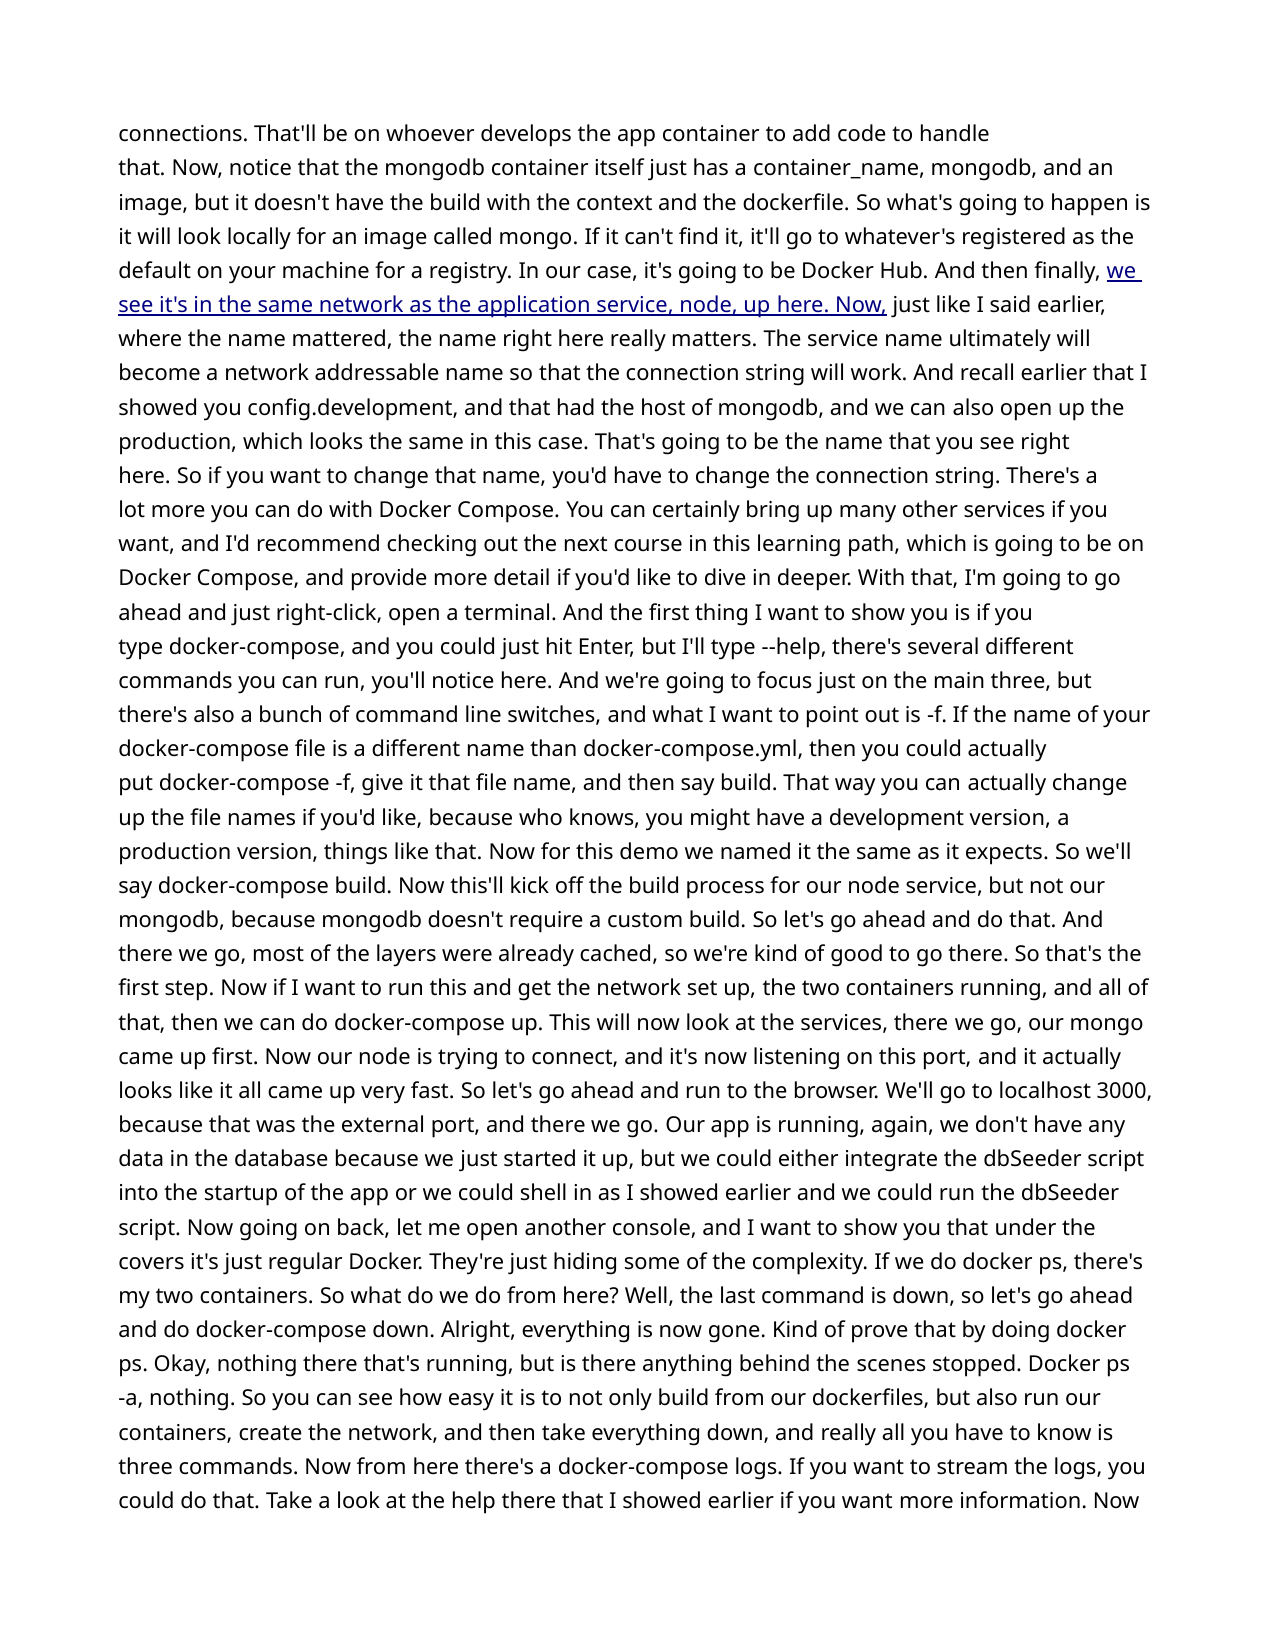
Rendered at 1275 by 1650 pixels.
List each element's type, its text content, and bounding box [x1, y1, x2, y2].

text connections. That'll be on whoever develops the app container to add code to handle that. Now, notice that the mongodb container itself just has a container_name, mongodb, and an image, but it doesn't have the build with the context and the dockerfile. So what's going to happen is it will look locally for an image called mongo. If it can't find it, it'll go to whatever's registered as the default on your machine for a registry. In our case, it's going to be Docker Hub. And then finally, we see it's in the same network as the application service, node, up here. Now, just like I said earlier, where the name mattered, the name right here really matters. The service name ultimately will become a network addressable name so that the connection string will work. And recall earlier that I showed you config.development, and that had the host of mongodb, and we can also open up the production, which looks the same in this case. That's going to be the name that you see right here. So if you want to change that name, you'd have to change the connection string. There's a lot more you can do with Docker Compose. You can certainly bring up many other services if you want, and I'd recommend checking out the next course in this learning path, which is going to be on Docker Compose, and provide more detail if you'd like to dive in deeper. With that, I'm going to go ahead and just right‑click, open a terminal. And the first thing I want to show you is if you type docker‑compose, and you could just hit Enter, but I'll type ‑‑help, there's several different commands you can run, you'll notice here. And we're going to focus just on the main three, but there's also a bunch of command line switches, and what I want to point out is ‑f. If the name of your docker‑compose file is a different name than docker‑compose.yml, then you could actually put docker‑compose ‑f, give it that file name, and then say build. That way you can actually change up the file names if you'd like, because who knows, you might have a development version, a production version, things like that. Now for this demo we named it the same as it expects. So we'll say docker‑compose build. Now this'll kick off the build process for our node service, but not our mongodb, because mongodb doesn't require a custom build. So let's go ahead and do that. And there we go, most of the layers were already cached, so we're kind of good to go there. So that's the first step. Now if I want to run this and get the network set up, the two containers running, and all of that, then we can do docker‑compose up. This will now look at the services, there we go, our mongo came up first. Now our node is trying to connect, and it's now listening on this port, and it actually looks like it all came up very fast. So let's go ahead and run to the browser. We'll go to localhost 3000, because that was the external port, and there we go. Our app is running, again, we don't have any data in the database because we just started it up, but we could either integrate the dbSeeder script into the startup of the app or we could shell in as I showed earlier and we could run the dbSeeder script. Now going on back, let me open another console, and I want to show you that under the covers it's just regular Docker. They're just hiding some of the complexity. If we do docker ps, there's my two containers. So what do we do from here? Well, the last command is down, so let's go ahead and do docker‑compose down. Alright, everything is now gone. Kind of prove that by doing docker ps. Okay, nothing there that's running, but is there anything behind the scenes stopped. Docker ps ‑a, nothing. So you can see how easy it is to not only build from our dockerfiles, but also run our containers, create the network, and then take everything down, and really all you have to know is three commands. Now from here there's a docker‑compose logs. If you want to stream the logs, you could do that. Take a look at the help there that I showed earlier if you want more information. Now [118, 118, 1157, 1514]
